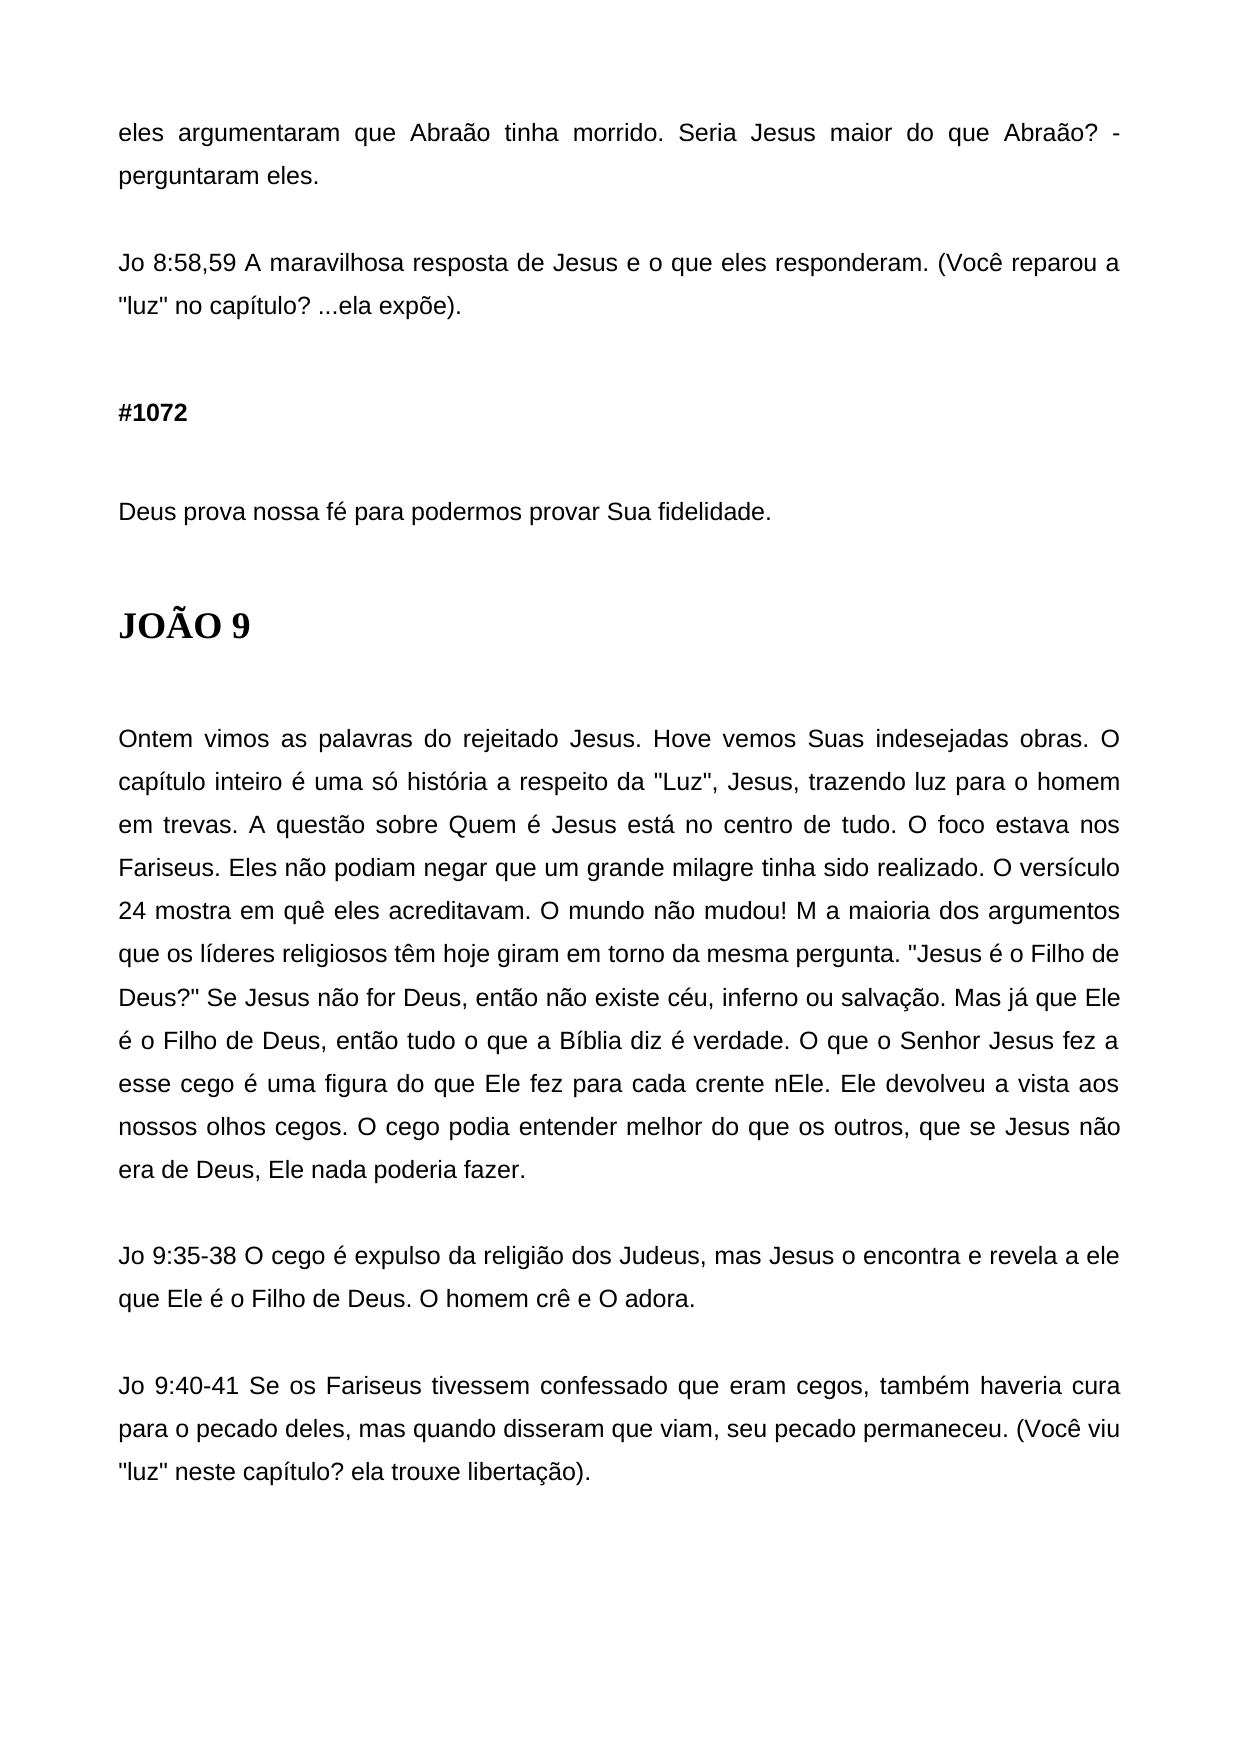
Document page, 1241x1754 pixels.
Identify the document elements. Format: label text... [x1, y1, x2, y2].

text Jo 9:35-38 O cego é expulso da religião dos Judeus, mas Jesus o encontra e revela a ele que Ele é o Filho de Deus. O homem crê e O adora. [118, 1241, 1122, 1313]
subtitle #1072 [118, 398, 1122, 426]
text Ontem vimos as palavras do rejeitado Jesus. Hove vemos Suas indesejadas obras. O capítulo inteiro é uma só história a respeito da "Luz", Jesus, trazendo luz para o homem em trevas. A questão sobre Quem é Jesus está no centro de tudo. O foco estava nos Fariseus. Eles não podiam negar que um grande milagre tinha sido realizado. O versículo 24 mostra em quê eles acreditavam. O mundo não mudou! M a maioria dos argumentos que os líderes religiosos têm hoje giram em torno da mesma pergunta. "Jesus é o Filho de Deus?" Se Jesus não for Deus, então não existe céu, inferno ou salvação. Mas já que Ele é o Filho de Deus, então tudo o que a Bíblia diz é verdade. O que o Senhor Jesus fez a esse cego é uma figura do que Ele fez para cada crente nEle. Ele devolveu a vista aos nossos olhos cegos. O cego podia entender melhor do que os outros, que se Jesus não era de Deus, Ele nada poderia fazer. [118, 724, 1122, 1184]
text Deus prova nossa fé para podermos provar Sua fidelidade. [118, 496, 1122, 525]
text Jo 8:58,59 A maravilhosa resposta de Jesus e o que eles responderam. (Você reparou a "luz" no capítulo? ...ela expõe). [118, 247, 1122, 319]
subtitle JOÃO 9 [118, 603, 1122, 647]
text eles argumentaram que Abraão tinha morrido. Seria Jesus maior do que Abraão? - perguntaram eles. [118, 118, 1122, 190]
text Jo 9:40-41 Se os Fariseus tivessem confessado que eram cegos, também haveria cura para o pecado deles, mas quando disseram que viam, seu pecado permaneceu. (Você viu "luz" neste capítulo? ela trouxe libertação). [118, 1371, 1122, 1486]
